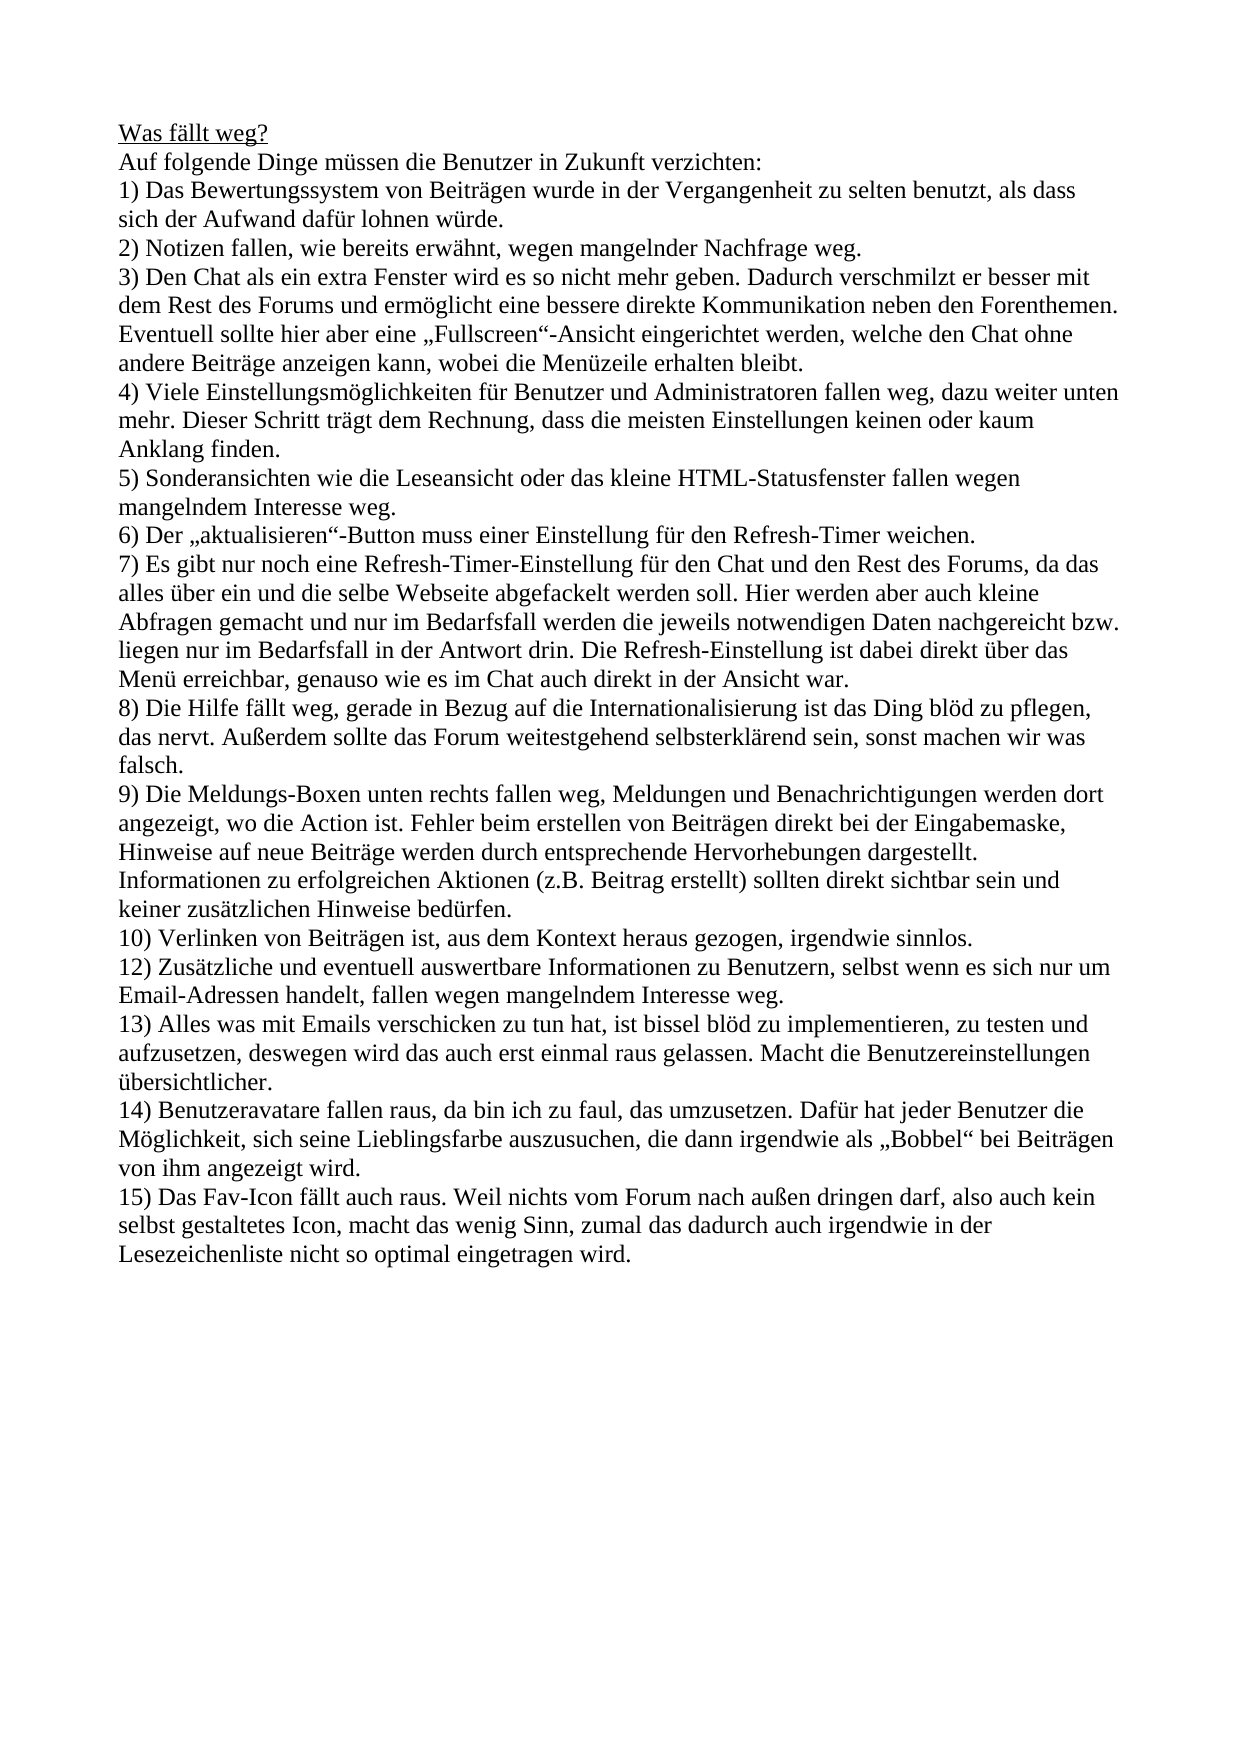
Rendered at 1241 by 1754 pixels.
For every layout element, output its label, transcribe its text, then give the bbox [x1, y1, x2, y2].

text 4) Viele Einstellungsmöglichkeiten für Benutzer und Administratoren fallen weg, dazu weiter unten mehr. Dieser Schritt trägt dem Rechnung, dass die meisten Einstellungen keinen oder kaum Anklang finden. [118, 377, 1122, 463]
text 7) Es gibt nur noch eine Refresh-Timer-Einstellung für den Chat und den Rest des Forums, da das alles über ein und die selbe Webseite abgefackelt werden soll. Hier werden aber auch kleine Abfragen gemacht und nur im Bedarfsfall werden die jeweils notwendigen Daten nachgereicht bzw. liegen nur im Bedarfsfall in der Antwort drin. Die Refresh-Einstellung ist dabei direkt über das Menü erreichbar, genauso wie es im Chat auch direkt in der Ansicht war. [118, 549, 1122, 693]
text 15) Das Fav-Icon fällt auch raus. Weil nichts vom Forum nach außen dringen darf, also auch kein selbst gestaltetes Icon, macht das wenig Sinn, zumal das dadurch auch irgendwie in der Lesezeichenliste nicht so optimal eingetragen wird. [118, 1182, 1122, 1268]
text 1) Das Bewertungssystem von Beiträgen wurde in der Vergangenheit zu selten benutzt, als dass sich der Aufwand dafür lohnen würde. [118, 176, 1122, 233]
text Auf folgende Dinge müssen die Benutzer in Zukunft verzichten: [118, 147, 1122, 176]
text 8) Die Hilfe fällt weg, gerade in Bezug auf die Internationalisierung ist das Ding blöd zu pflegen, das nervt. Außerdem sollte das Forum weitestgehend selbsterklärend sein, sonst machen wir was falsch. [118, 693, 1122, 779]
text 3) Den Chat als ein extra Fenster wird es so nicht mehr geben. Dadurch verschmilzt er besser mit dem Rest des Forums und ermöglicht eine bessere direkte Kommunikation neben den Forenthemen. Eventuell sollte hier aber eine „Fullscreen“-Ansicht eingerichtet werden, welche den Chat ohne andere Beiträge anzeigen kann, wobei die Menüzeile erhalten bleibt. [118, 262, 1122, 377]
text 13) Alles was mit Emails verschicken zu tun hat, ist bissel blöd zu implementieren, zu testen und aufzusetzen, deswegen wird das auch erst einmal raus gelassen. Macht die Benutzereinstellungen übersichtlicher. [118, 1009, 1122, 1096]
text 6) Der „aktualisieren“-Button muss einer Einstellung für den Refresh-Timer weichen. [118, 521, 1122, 549]
text 12) Zusätzliche und eventuell auswertbare Informationen zu Benutzern, selbst wenn es sich nur um Email-Adressen handelt, fallen wegen mangelndem Interesse weg. [118, 952, 1122, 1009]
text 10) Verlinken von Beiträgen ist, aus dem Kontext heraus gezogen, irgendwie sinnlos. [118, 923, 1122, 952]
text 2) Notizen fallen, wie bereits erwähnt, wegen mangelnder Nachfrage weg. [118, 233, 1122, 262]
text 14) Benutzeravatare fallen raus, da bin ich zu faul, das umzusetzen. Dafür hat jeder Benutzer die Möglichkeit, sich seine Lieblingsfarbe auszusuchen, die dann irgendwie als „Bobbel“ bei Beiträgen von ihm angezeigt wird. [118, 1096, 1122, 1182]
text Was fällt weg? [118, 118, 1122, 147]
text 5) Sonderansichten wie die Leseansicht oder das kleine HTML-Statusfenster fallen wegen mangelndem Interesse weg. [118, 463, 1122, 521]
text 9) Die Meldungs-Boxen unten rechts fallen weg, Meldungen und Benachrichtigungen werden dort angezeigt, wo die Action ist. Fehler beim erstellen von Beiträgen direkt bei der Eingabemaske, Hinweise auf neue Beiträge werden durch entsprechende Hervorhebungen dargestellt. Informationen zu erfolgreichen Aktionen (z.B. Beitrag erstellt) sollten direkt sichtbar sein und keiner zusätzlichen Hinweise bedürfen. [118, 779, 1122, 923]
